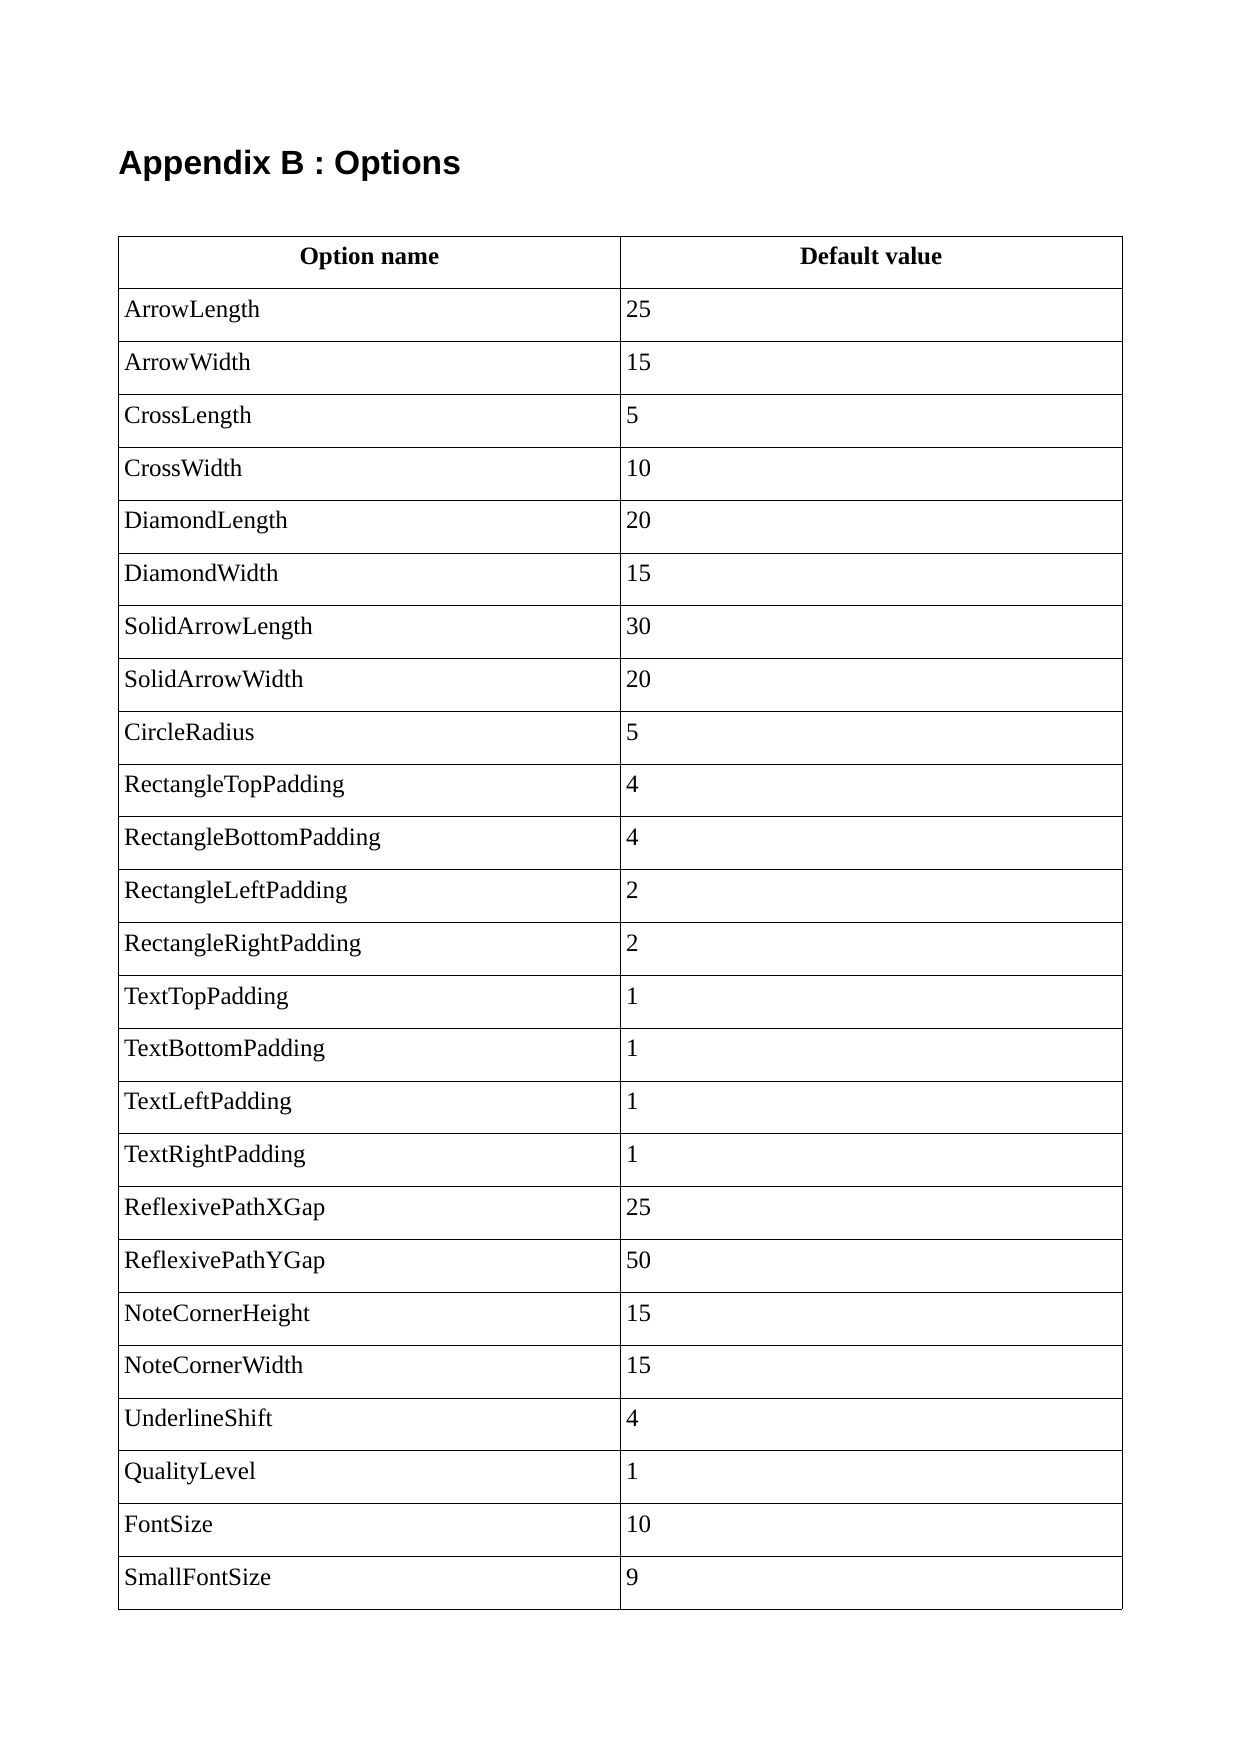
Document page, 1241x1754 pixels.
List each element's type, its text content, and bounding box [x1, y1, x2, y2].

table_cell TextBottomPadding [119, 1029, 620, 1081]
table_cell TextRightPadding [119, 1134, 620, 1186]
table_cell 15 [621, 554, 1122, 605]
table_cell 2 [621, 923, 1122, 975]
table_cell 1 [621, 1451, 1122, 1503]
table_cell QualityLevel [119, 1451, 620, 1503]
table_cell CrossLength [119, 395, 620, 447]
table_cell RectangleBottomPadding [119, 817, 620, 869]
table_cell SmallFontSize [119, 1557, 620, 1609]
table_cell 10 [621, 1504, 1122, 1556]
table_cell ArrowLength [119, 289, 620, 341]
table_cell 50 [621, 1240, 1122, 1292]
table_cell FontSize [119, 1504, 620, 1556]
table_cell RectangleTopPadding [119, 765, 620, 816]
table_cell 4 [621, 1399, 1122, 1450]
table_cell 15 [621, 342, 1122, 394]
table_cell 20 [621, 659, 1122, 711]
table_cell TextTopPadding [119, 976, 620, 1028]
table_cell DiamondLength [119, 501, 620, 552]
table_cell 4 [621, 765, 1122, 816]
table_cell TextLeftPadding [119, 1082, 620, 1133]
table_cell NoteCornerHeight [119, 1293, 620, 1344]
table_cell 1 [621, 976, 1122, 1028]
table_cell SolidArrowLength [119, 606, 620, 658]
table_cell CircleRadius [119, 712, 620, 764]
table_cell 25 [621, 1187, 1122, 1239]
table_cell NoteCornerWidth [119, 1346, 620, 1397]
table_cell CrossWidth [119, 448, 620, 499]
table_cell 4 [621, 817, 1122, 869]
table_cell 1 [621, 1134, 1122, 1186]
table_cell UnderlineShift [119, 1399, 620, 1450]
table_cell 20 [621, 501, 1122, 552]
table_cell ArrowWidth [119, 342, 620, 394]
table_cell 1 [621, 1082, 1122, 1133]
table_cell 15 [621, 1346, 1122, 1397]
subtitle Appendix B : Options [118, 143, 1122, 182]
table_cell 30 [621, 606, 1122, 658]
table_cell 9 [621, 1557, 1122, 1609]
table_cell 5 [621, 712, 1122, 764]
table_cell 10 [621, 448, 1122, 499]
table_cell 2 [621, 870, 1122, 922]
table_cell 5 [621, 395, 1122, 447]
table_cell RectangleLeftPadding [119, 870, 620, 922]
table_cell 1 [621, 1029, 1122, 1081]
table_cell 15 [621, 1293, 1122, 1344]
table_cell DiamondWidth [119, 554, 620, 605]
table_cell 25 [621, 289, 1122, 341]
table_header Option name [119, 237, 620, 288]
table_cell ReflexivePathYGap [119, 1240, 620, 1292]
table_cell ReflexivePathXGap [119, 1187, 620, 1239]
table_header Default value [621, 237, 1122, 288]
table_cell RectangleRightPadding [119, 923, 620, 975]
table_cell SolidArrowWidth [119, 659, 620, 711]
